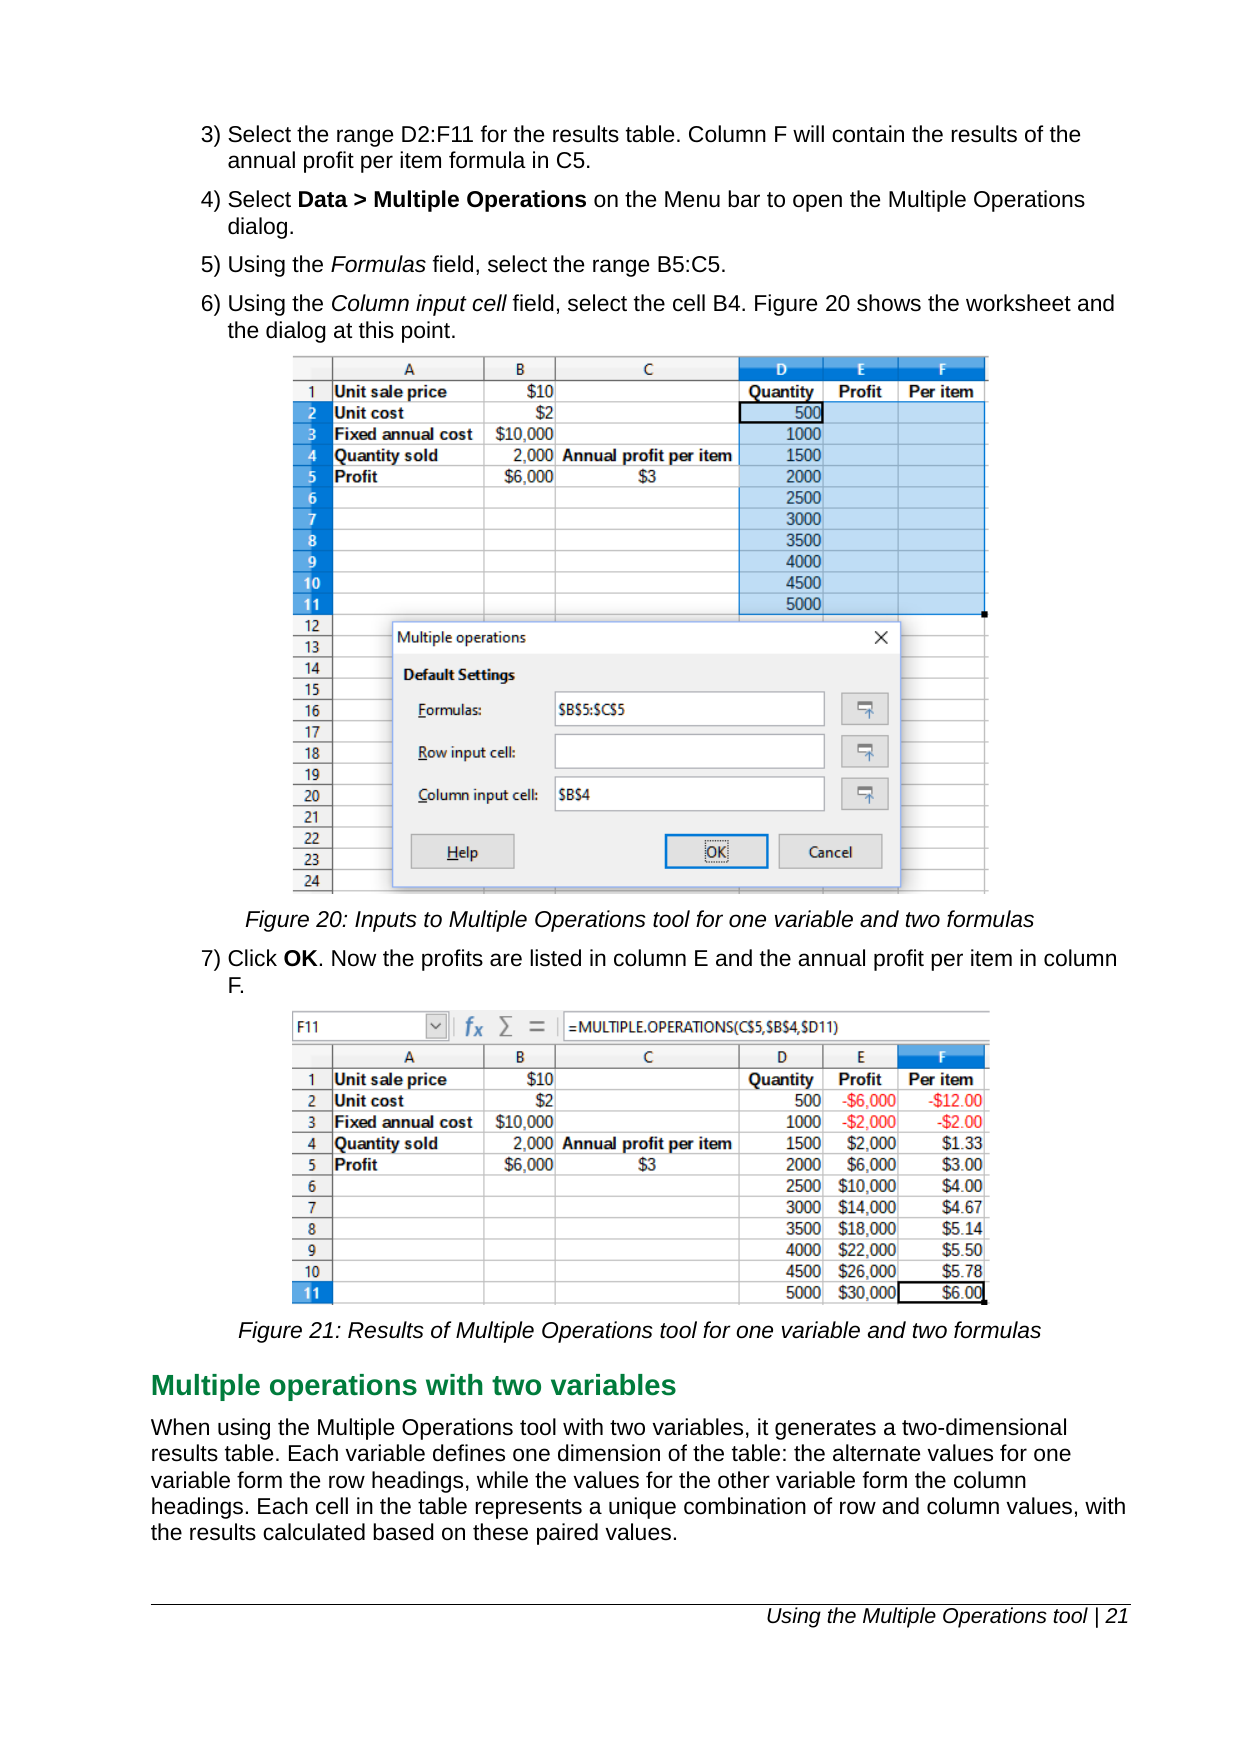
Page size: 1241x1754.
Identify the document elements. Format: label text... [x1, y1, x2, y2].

text Figure 20: Inputs to Multiple Operations tool for one variable and two formulas [245, 906, 1037, 933]
text When using the Multiple Operations tool with two variables, it generates a two-dimensional results table. Each variable defines one dimension of the table: the alternate values for one variable form the row headings, while the values for the other variable form the column headings. Each cell in the table represents a unique combination of row and column values, with the results calculated based on these paired values. [151, 1414, 1131, 1546]
list Using the Column input cell field, select the cell B4. Figure 20 shows the worksheet and the dialog at this point. [227, 290, 1131, 343]
list Using the Formulas field, select the range B5:C5. [227, 251, 1131, 278]
picture [292, 1010, 990, 1305]
list Select Data > Multiple Operations on the Menu bar to open the Multiple Operations dialog. [227, 186, 1131, 239]
picture [292, 355, 989, 894]
list Select the range D2:F11 for the results table. Column F will contain the results of the annual profit per item formula in C5. [227, 121, 1131, 174]
list Click OK. Now the profits are listed in column E and the annual profit per item in column F. [227, 945, 1131, 998]
text Figure 21: Results of Multiple Operations tool for one variable and two formulas [238, 1317, 1044, 1343]
subtitle Multiple operations with two variables [151, 1368, 1131, 1401]
